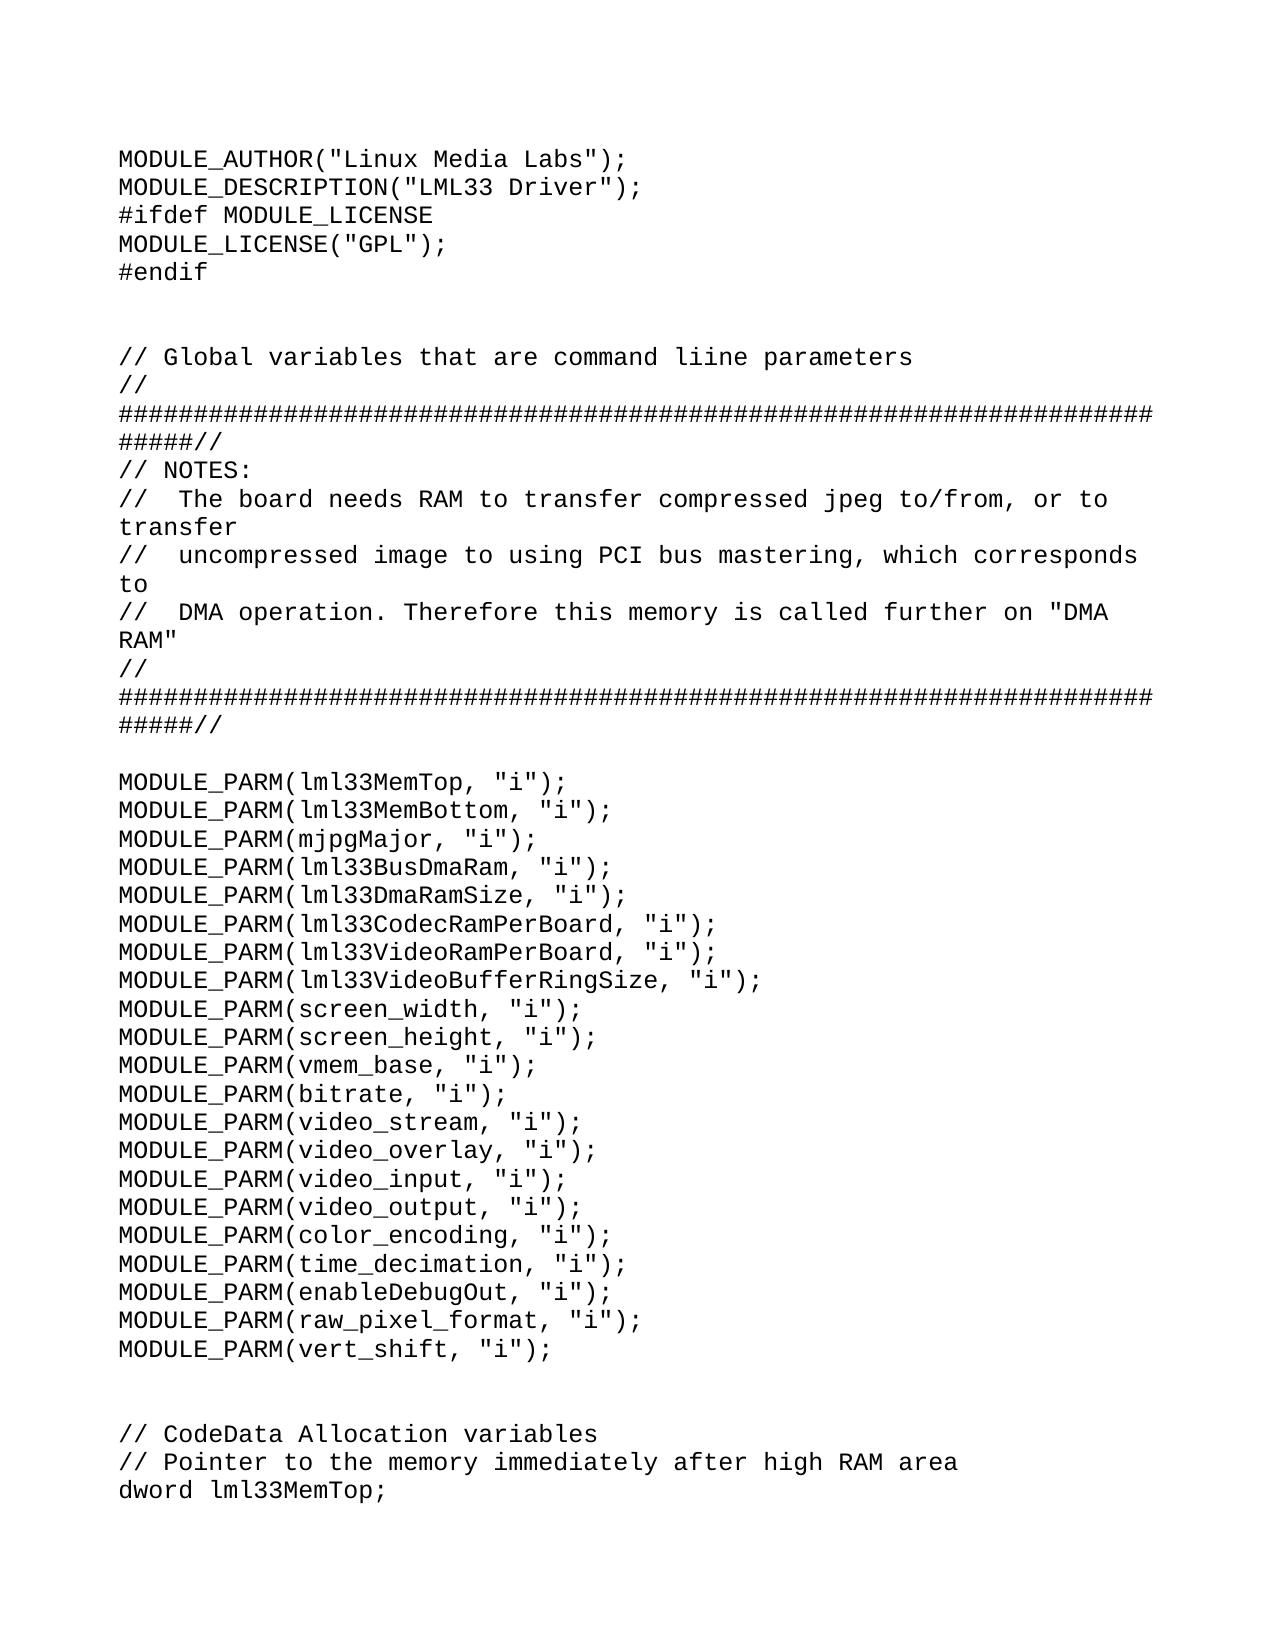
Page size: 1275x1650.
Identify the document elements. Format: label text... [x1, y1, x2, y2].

text // DMA operation. Therefore this memory is called further on "DMA RAM" [118, 600, 1157, 656]
text MODULE_PARM(lml33MemTop, "i"); [118, 770, 1157, 798]
text MODULE_PARM(color_encoding, "i"); [118, 1223, 1157, 1251]
text //##########################################################################// [118, 373, 1157, 458]
text MODULE_PARM(screen_width, "i"); [118, 996, 1157, 1025]
text // Global variables that are command liine parameters [118, 345, 1157, 373]
text #endif [118, 260, 1157, 288]
text MODULE_PARM(lml33CodecRamPerBoard, "i"); [118, 911, 1157, 940]
text // CodeData Allocation variables [118, 1421, 1157, 1450]
text MODULE_PARM(lml33BusDmaRam, "i"); [118, 855, 1157, 883]
text // Pointer to the memory immediately after high RAM area [118, 1450, 1157, 1478]
text MODULE_PARM(lml33VideoRamPerBoard, "i"); [118, 940, 1157, 968]
text MODULE_PARM(vert_shift, "i"); [118, 1336, 1157, 1365]
text // NOTES: [118, 458, 1157, 486]
text // uncompressed image to using PCI bus mastering, which corresponds to [118, 543, 1157, 600]
text MODULE_PARM(video_stream, "i"); [118, 1110, 1157, 1138]
text #ifdef MODULE_LICENSE [118, 203, 1157, 231]
text MODULE_DESCRIPTION("LML33 Driver"); [118, 175, 1157, 203]
text MODULE_LICENSE("GPL"); [118, 231, 1157, 260]
text MODULE_AUTHOR("Linux Media Labs"); [118, 146, 1157, 175]
text MODULE_PARM(lml33DmaRamSize, "i"); [118, 883, 1157, 911]
text MODULE_PARM(lml33MemBottom, "i"); [118, 798, 1157, 826]
text MODULE_PARM(vmem_base, "i"); [118, 1053, 1157, 1081]
text MODULE_PARM(lml33VideoBufferRingSize, "i"); [118, 968, 1157, 996]
text MODULE_PARM(raw_pixel_format, "i"); [118, 1308, 1157, 1336]
text //##########################################################################// [118, 656, 1157, 741]
text MODULE_PARM(mjpgMajor, "i"); [118, 826, 1157, 855]
text MODULE_PARM(time_decimation, "i"); [118, 1251, 1157, 1280]
text MODULE_PARM(screen_height, "i"); [118, 1025, 1157, 1053]
text dword lml33MemTop; [118, 1478, 1157, 1506]
text // The board needs RAM to transfer compressed jpeg to/from, or to transfer [118, 486, 1157, 543]
text MODULE_PARM(video_output, "i"); [118, 1195, 1157, 1223]
text MODULE_PARM(bitrate, "i"); [118, 1081, 1157, 1110]
text MODULE_PARM(video_overlay, "i"); [118, 1138, 1157, 1166]
text MODULE_PARM(enableDebugOut, "i"); [118, 1280, 1157, 1308]
text MODULE_PARM(video_input, "i"); [118, 1166, 1157, 1195]
